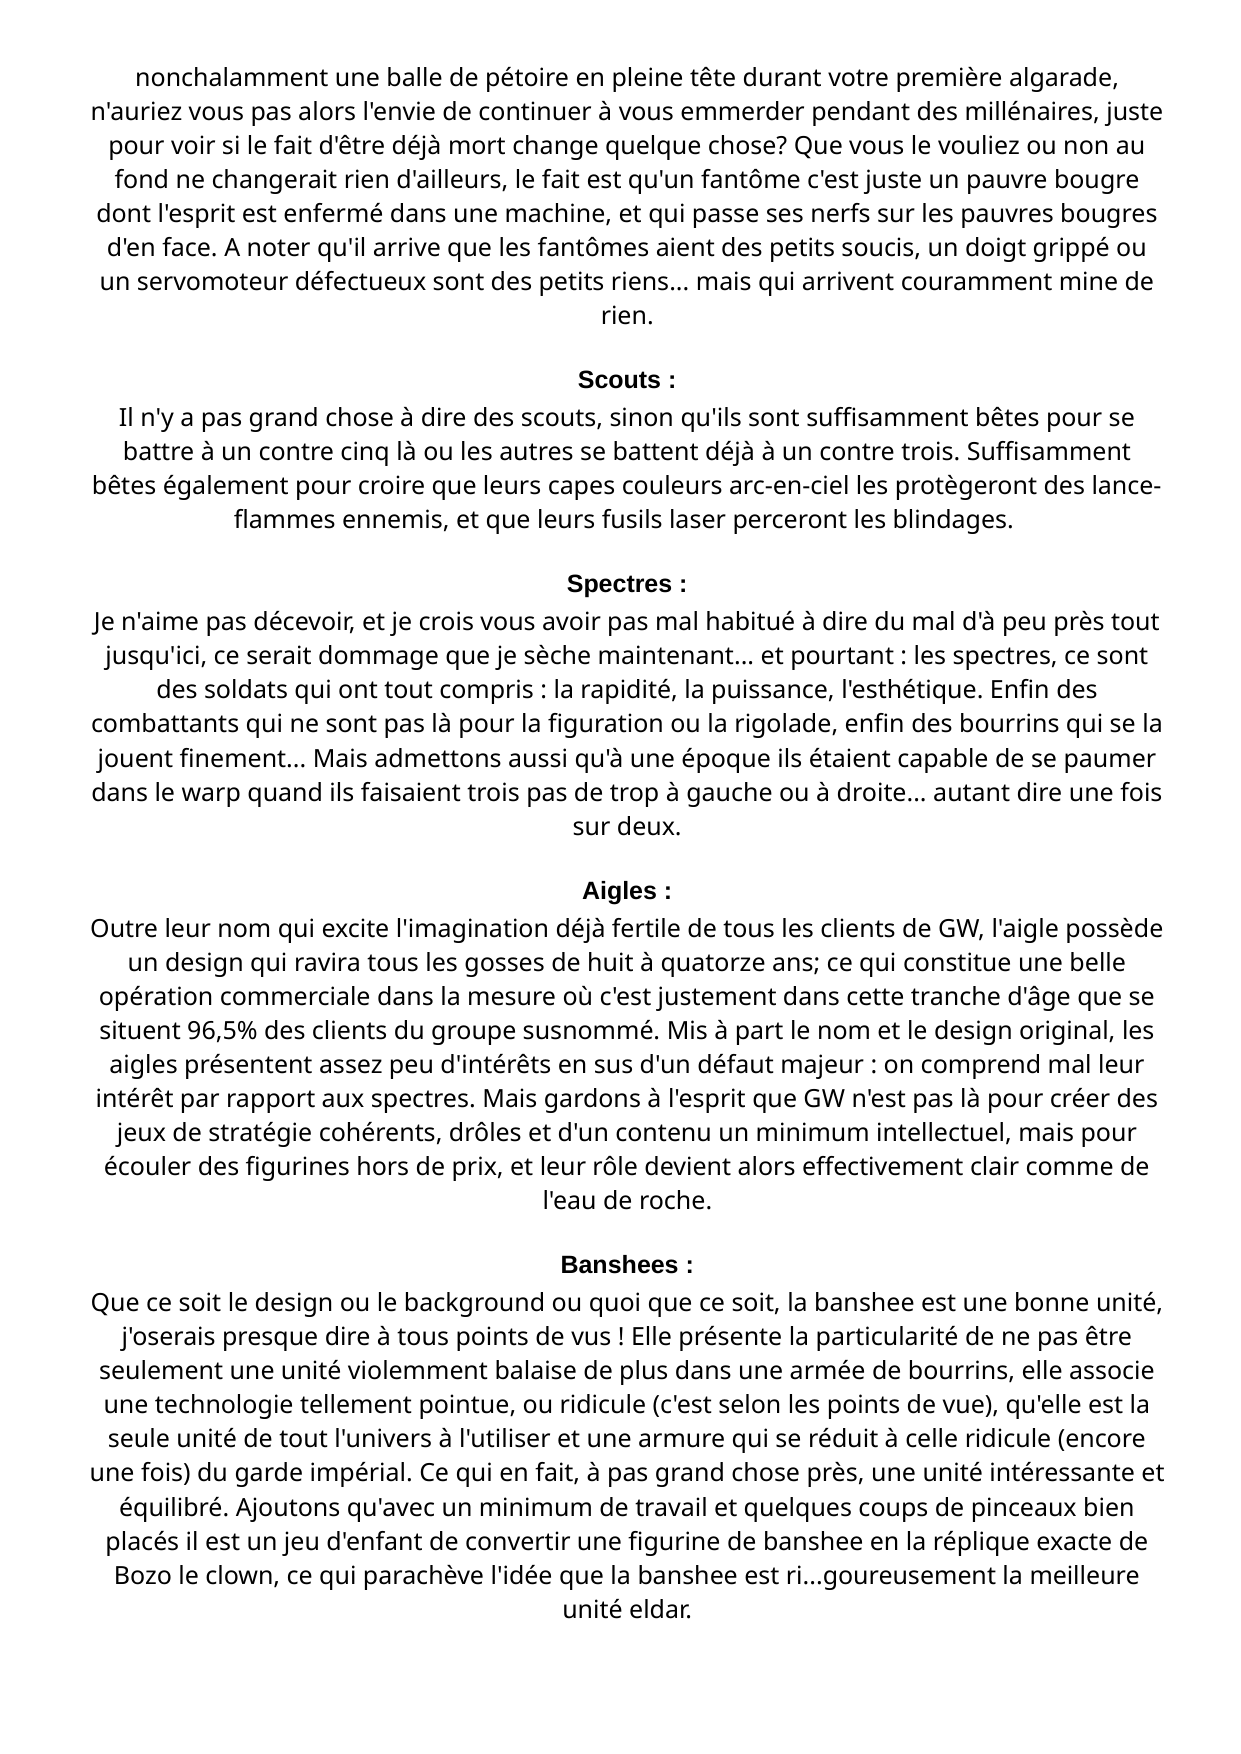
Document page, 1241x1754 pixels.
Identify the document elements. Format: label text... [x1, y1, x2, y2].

subtitle Que ce soit le design ou le background ou quoi que ce soit, la banshee est une bonne unité, j'oserais presque dire à tous points de vus ! Elle présente la particularité de ne pas être seulement une unité violemment balaise de plus dans une armée de bourrins, elle associe une technologie tellement pointue, ou ridicule (c'est selon les points de vue), qu'elle est la seule unité de tout l'univers à l'utiliser et une armure qui se réduit à celle ridicule (encore une fois) du garde impérial. Ce qui en fait, à pas grand chose près, une unité intéressante et équilibré. Ajoutons qu'avec un minimum de travail et quelques coups de pinceaux bien placés il est un jeu d'enfant de convertir une figurine de banshee en la réplique exacte de Bozo le clown, ce qui parachève l'idée que la banshee est ri...goureusement la meilleure unité eldar. [89, 1285, 1165, 1625]
subtitle nonchalamment une balle de pétoire en pleine tête durant votre première algarade, n'auriez vous pas alors l'envie de continuer à vous emmerder pendant des millénaires, juste pour voir si le fait d'être déjà mort change quelque chose? Que vous le vouliez ou non au fond ne changerait rien d'ailleurs, le fait est qu'un fantôme c'est juste un pauvre bougre dont l'esprit est enfermé dans une machine, et qui passe ses nerfs sur les pauvres bougres d'en face. A noter qu'il arrive que les fantômes aient des petits soucis, un doigt grippé ou un servomoteur défectueux sont des petits riens... mais qui arrivent couramment mine de rien. [89, 59, 1165, 332]
subtitle Outre leur nom qui excite l'imagination déjà fertile de tous les clients de GW, l'aigle possède un design qui ravira tous les gosses de huit à quatorze ans; ce qui constitue une belle opération commerciale dans la mesure où c'est justement dans cette tranche d'âge que se situent 96,5% des clients du groupe susnommé. Mis à part le nom et le design original, les aigles présentent assez peu d'intérêts en sus d'un défaut majeur : on comprend mal leur intérêt par rapport aux spectres. Mais gardons à l'esprit que GW n'est pas là pour créer des jeux de stratégie cohérents, drôles et d'un contenu un minimum intellectuel, mais pour écouler des figurines hors de prix, et leur rôle devient alors effectivement clair comme de l'eau de roche. [89, 910, 1165, 1217]
subtitle Scouts : [89, 366, 1165, 394]
subtitle Banshees : [89, 1251, 1165, 1279]
subtitle Il n'y a pas grand chose à dire des scouts, sinon qu'ils sont suffisamment bêtes pour se battre à un contre cinq là ou les autres se battent déjà à un contre trois. Suffisamment bêtes également pour croire que leurs capes couleurs arc-en-ciel les protègeront des lance-flammes ennemis, et que leurs fusils laser perceront les blindages. [89, 400, 1165, 536]
subtitle Spectres : [89, 570, 1165, 598]
subtitle Je n'aime pas décevoir, et je crois vous avoir pas mal habitué à dire du mal d'à peu près tout jusqu'ici, ce serait dommage que je sèche maintenant... et pourtant : les spectres, ce sont des soldats qui ont tout compris : la rapidité, la puissance, l'esthétique. Enfin des combattants qui ne sont pas là pour la figuration ou la rigolade, enfin des bourrins qui se la jouent finement... Mais admettons aussi qu'à une époque ils étaient capable de se paumer dans le warp quand ils faisaient trois pas de trop à gauche ou à droite... autant dire une fois sur deux. [89, 604, 1165, 842]
subtitle Aigles : [89, 876, 1165, 904]
